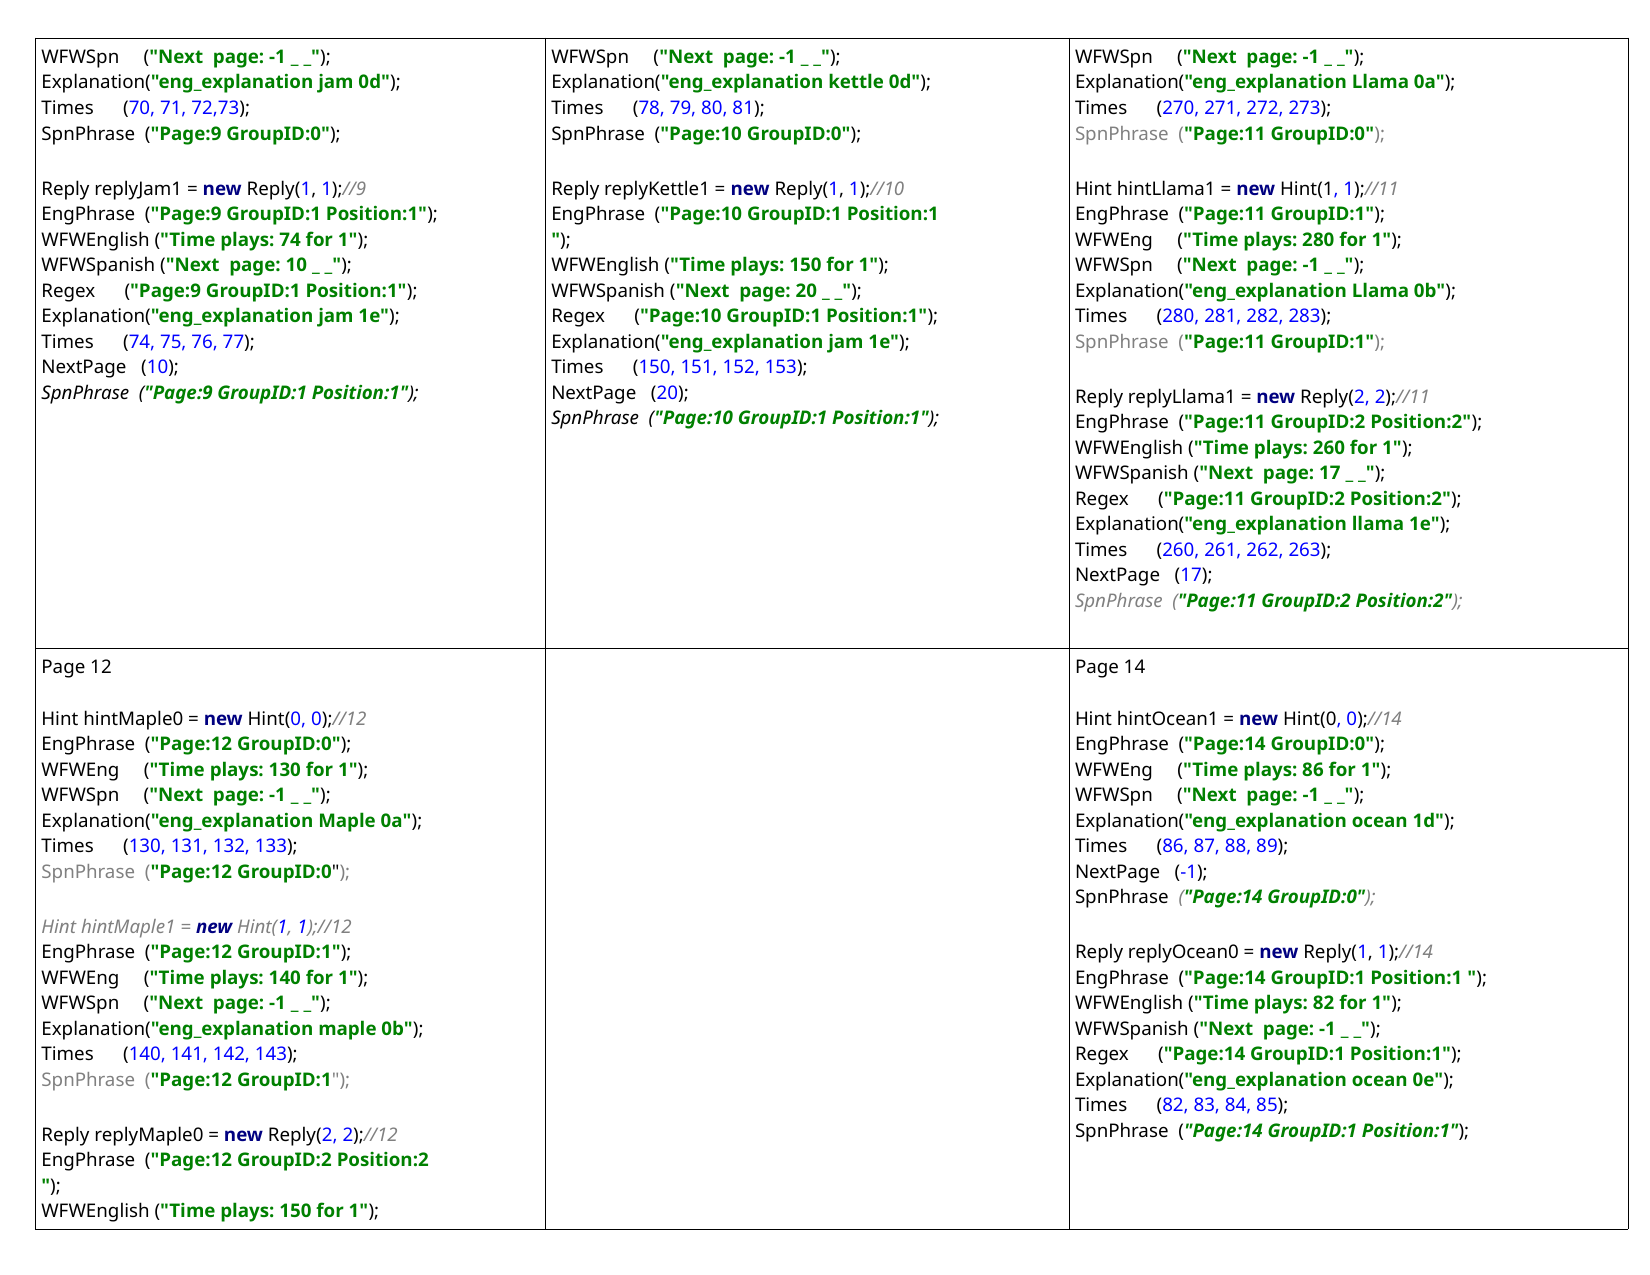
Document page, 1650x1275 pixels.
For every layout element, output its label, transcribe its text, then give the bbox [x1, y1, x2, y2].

table_cell WFWSpn ("Next page: -1 _ _"); Explanation("eng_explanation kettle 0d"); Times (78, 79, 80, 81); SpnPhrase ("Page:10 GroupID:0"); Reply replyKettle1 = new Reply(1, 1);//10 EngPhrase ("Page:10 GroupID:1 Position:1 "); WFWEnglish ("Time plays: 150 for 1"); WFWSpanish ("Next page: 20 _ _"); Regex ("Page:10 GroupID:1 Position:1"); Explanation("eng_explanation jam 1e"); Times (150, 151, 152, 153); NextPage (20); SpnPhrase ("Page:10 GroupID:1 Position:1"); [546, 39, 1069, 648]
table_cell Page 14 Hint hintOcean1 = new Hint(0, 0);//14 EngPhrase ("Page:14 GroupID:0"); WFWEng ("Time plays: 86 for 1"); WFWSpn ("Next page: -1 _ _"); Explanation("eng_explanation ocean 1d"); Times (86, 87, 88, 89); NextPage (-1); SpnPhrase ("Page:14 GroupID:0"); Reply replyOcean0 = new Reply(1, 1);//14 EngPhrase ("Page:14 GroupID:1 Position:1 "); WFWEnglish ("Time plays: 82 for 1"); WFWSpanish ("Next page: -1 _ _"); Regex ("Page:14 GroupID:1 Position:1"); Explanation("eng_explanation ocean 0e"); Times (82, 83, 84, 85); SpnPhrase ("Page:14 GroupID:1 Position:1"); [1070, 649, 1628, 1229]
table_cell [546, 649, 1069, 1229]
table_cell Page 12 Hint hintMaple0 = new Hint(0, 0);//12 EngPhrase ("Page:12 GroupID:0"); WFWEng ("Time plays: 130 for 1"); WFWSpn ("Next page: -1 _ _"); Explanation("eng_explanation Maple 0a"); Times (130, 131, 132, 133); SpnPhrase ("Page:12 GroupID:0"); Hint hintMaple1 = new Hint(1, 1);//12 EngPhrase ("Page:12 GroupID:1"); WFWEng ("Time plays: 140 for 1"); WFWSpn ("Next page: -1 _ _"); Explanation("eng_explanation maple 0b"); Times (140, 141, 142, 143); SpnPhrase ("Page:12 GroupID:1"); Reply replyMaple0 = new Reply(2, 2);//12 EngPhrase ("Page:12 GroupID:2 Position:2 "); WFWEnglish ("Time plays: 150 for 1"); [36, 649, 545, 1229]
table_cell WFWSpn ("Next page: -1 _ _"); Explanation("eng_explanation Llama 0a"); Times (270, 271, 272, 273); SpnPhrase ("Page:11 GroupID:0"); Hint hintLlama1 = new Hint(1, 1);//11 EngPhrase ("Page:11 GroupID:1"); WFWEng ("Time plays: 280 for 1"); WFWSpn ("Next page: -1 _ _"); Explanation("eng_explanation Llama 0b"); Times (280, 281, 282, 283); SpnPhrase ("Page:11 GroupID:1"); Reply replyLlama1 = new Reply(2, 2);//11 EngPhrase ("Page:11 GroupID:2 Position:2"); WFWEnglish ("Time plays: 260 for 1"); WFWSpanish ("Next page: 17 _ _"); Regex ("Page:11 GroupID:2 Position:2"); Explanation("eng_explanation llama 1e"); Times (260, 261, 262, 263); NextPage (17); SpnPhrase ("Page:11 GroupID:2 Position:2"); [1070, 39, 1628, 648]
table_cell WFWSpn ("Next page: -1 _ _"); Explanation("eng_explanation jam 0d"); Times (70, 71, 72,73); SpnPhrase ("Page:9 GroupID:0"); Reply replyJam1 = new Reply(1, 1);//9 EngPhrase ("Page:9 GroupID:1 Position:1"); WFWEnglish ("Time plays: 74 for 1"); WFWSpanish ("Next page: 10 _ _"); Regex ("Page:9 GroupID:1 Position:1"); Explanation("eng_explanation jam 1e"); Times (74, 75, 76, 77); NextPage (10); SpnPhrase ("Page:9 GroupID:1 Position:1"); [36, 39, 545, 648]
